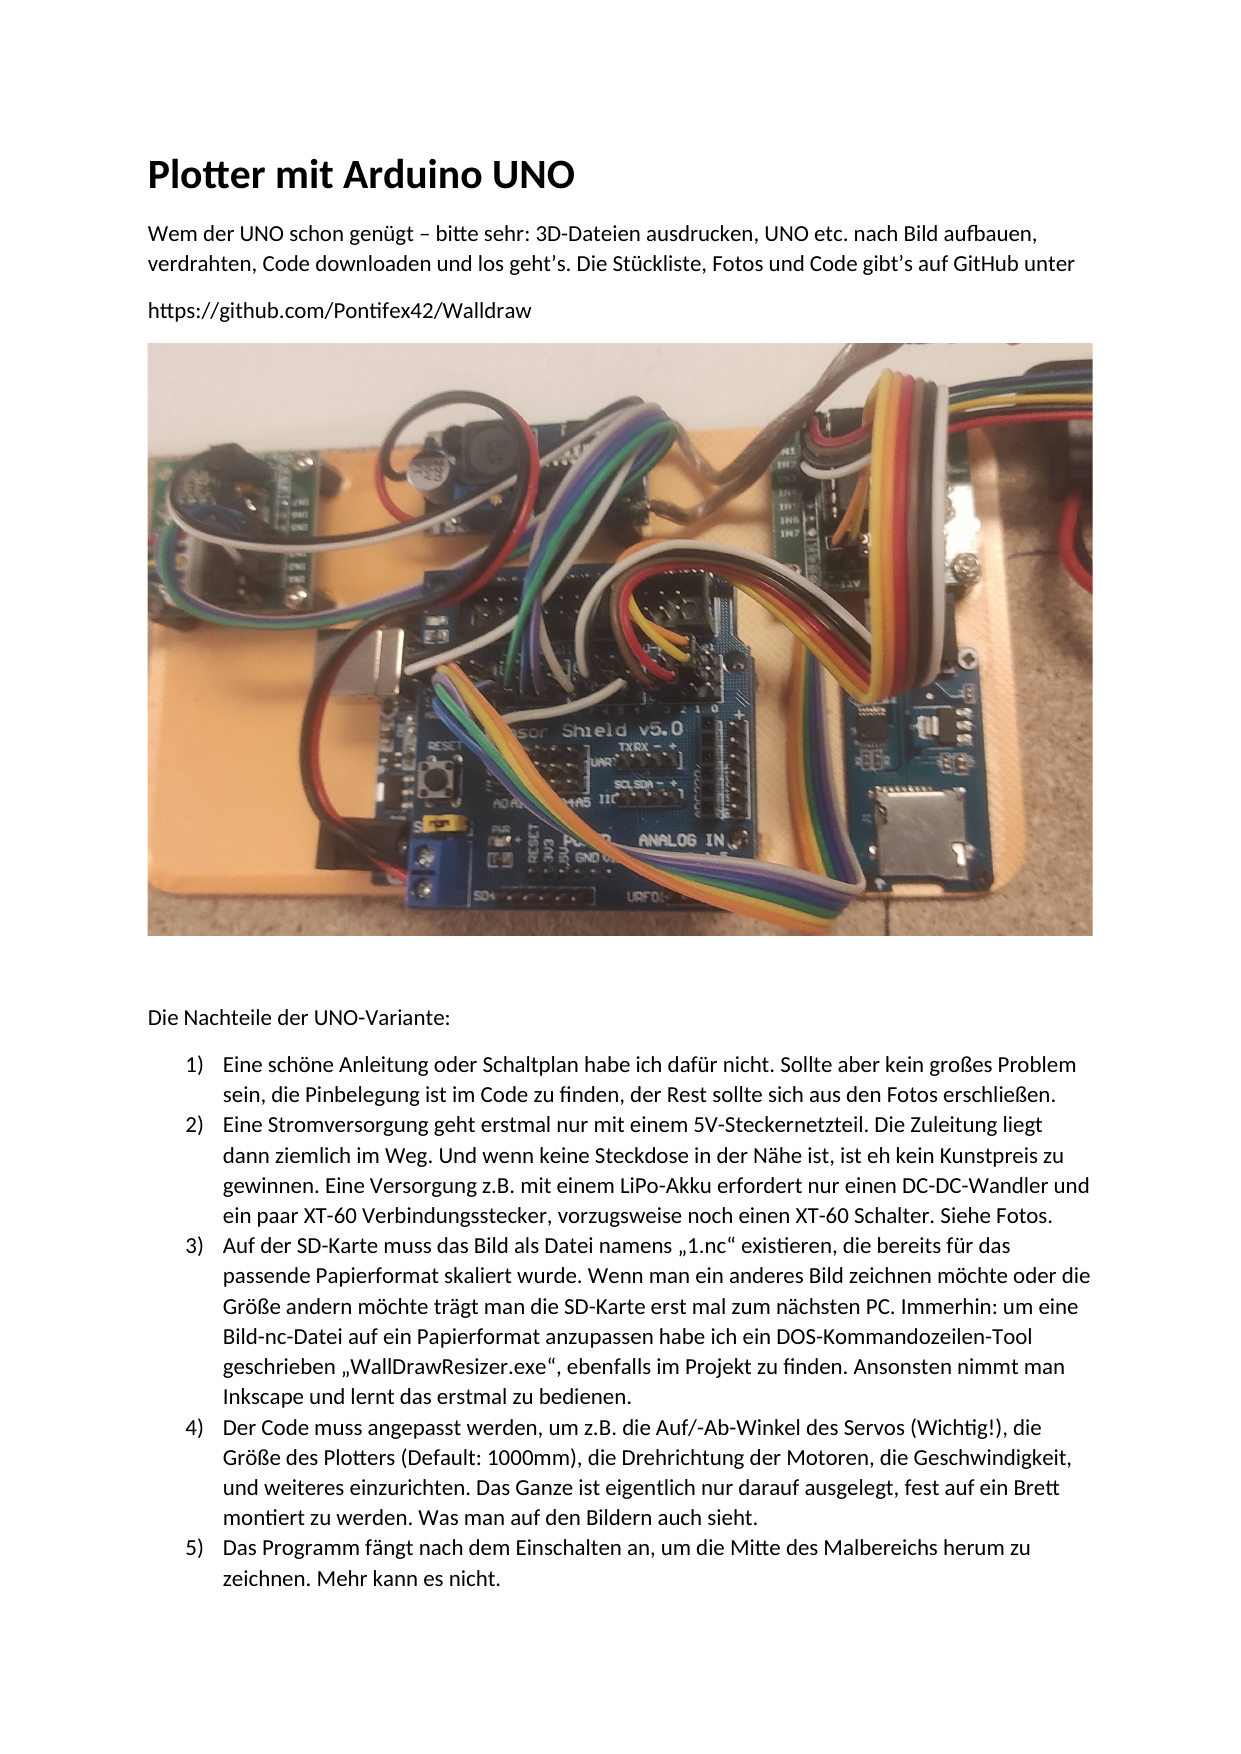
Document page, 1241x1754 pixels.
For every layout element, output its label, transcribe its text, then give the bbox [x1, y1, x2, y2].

list Eine Stromversorgung geht erstmal nur mit einem 5V-Steckernetzteil. Die Zuleitung liegt dann ziemlich im Weg. Und wenn keine Steckdose in der Nähe ist, ist eh kein Kunstpreis zu gewinnen. Eine Versorgung z.B. mit einem LiPo-Akku erfordert nur einen DC-DC-Wandler und ein paar XT-60 Verbindungsstecker, vorzugsweise noch einen XT-60 Schalter. Siehe Fotos. [185, 1111, 1093, 1229]
list Das Programm fängt nach dem Einschalten an, um die Mitte des Malbereichs herum zu zeichnen. Mehr kann es nicht. [185, 1533, 1093, 1592]
text Die Nachteile der UNO-Variante: [148, 1003, 1093, 1031]
list Der Code muss angepasst werden, um z.B. die Auf/-Ab-Winkel des Servos (Wichtig!), die Größe des Plotters (Default: 1000mm), die Drehrichtung der Motoren, die Geschwindigkeit, und weiteres einzurichten. Das Ganze ist eigentlich nur darauf ausgelegt, fest auf ein Brett montiert zu werden. Was man auf den Bildern auch sieht. [185, 1413, 1093, 1531]
text Wem der UNO schon genügt – bitte sehr: 3D-Dateien ausdrucken, UNO etc. nach Bild aufbauen, verdrahten, Code downloaden und los geht’s. Die Stückliste, Fotos und Code gibt’s auf GitHub unter [148, 219, 1093, 277]
picture [147, 343, 1093, 936]
list Auf der SD-Karte muss das Bild als Datei namens „1.nc“ existieren, die bereits für das passende Papierformat skaliert wurde. Wenn man ein anderes Bild zeichnen möchte oder die Größe andern möchte trägt man die SD-Karte erst mal zum nächsten PC. Immerhin: um eine Bild-nc-Datei auf ein Papierformat anzupassen habe ich ein DOS-Kommandozeilen-Tool geschrieben „WallDrawResizer.exe“, ebenfalls im Projekt zu finden. Ansonsten nimmt man Inkscape und lernt das erstmal zu bedienen. [185, 1231, 1093, 1411]
text https://github.com/Pontifex42/Walldraw [148, 296, 1093, 324]
list Eine schöne Anleitung oder Schaltplan habe ich dafür nicht. Sollte aber kein großes Problem sein, die Pinbelegung ist im Code zu finden, der Rest sollte sich aus den Fotos erschließen. [185, 1050, 1093, 1108]
text Plotter mit Arduino UNO [148, 148, 1093, 198]
